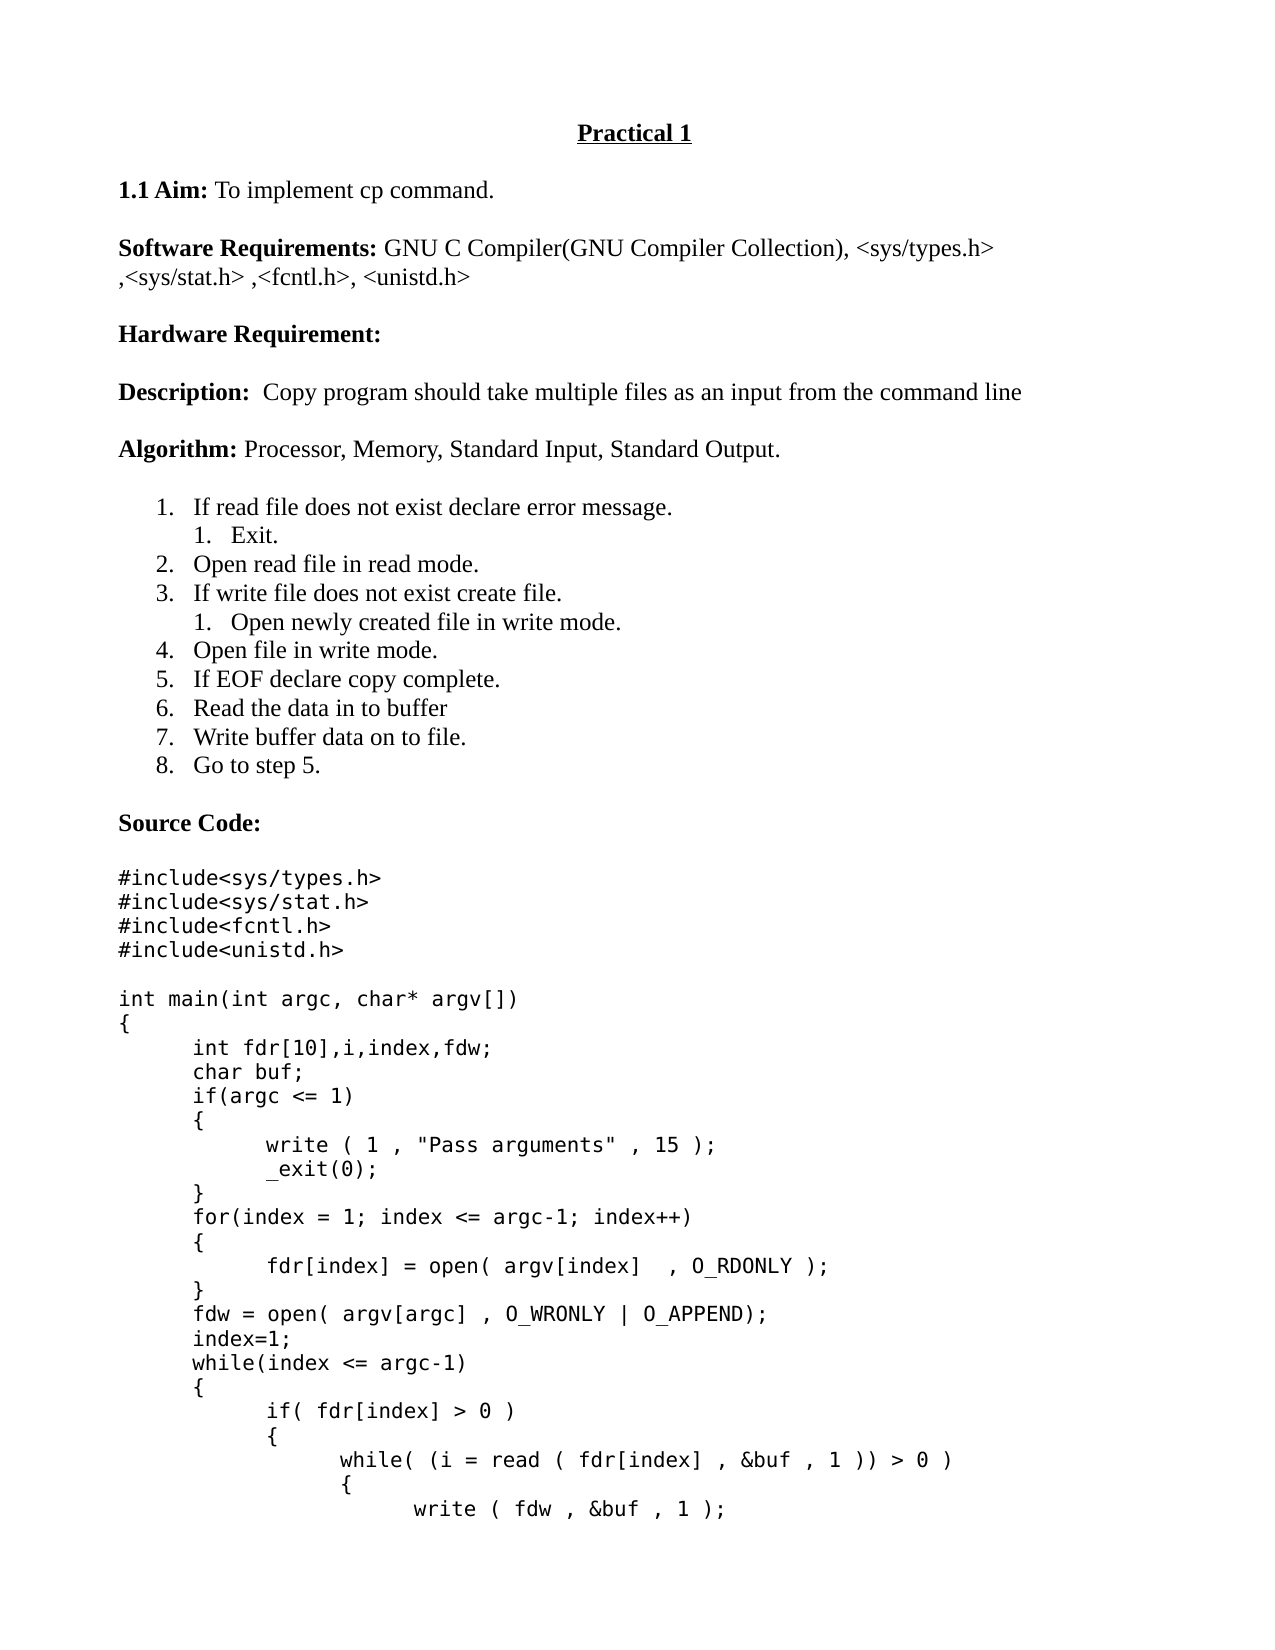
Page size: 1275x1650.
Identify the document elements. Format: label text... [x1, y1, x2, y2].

list Read the data in to buffer [156, 693, 1157, 722]
text } [118, 1278, 1157, 1302]
text if(argc <= 1) [118, 1084, 1157, 1108]
text #include<fcntl.h> [118, 914, 1157, 938]
text Practical 1 [118, 118, 1157, 147]
list Open file in write mode. [156, 636, 1157, 664]
text fdr[index] = open( argv[index] , O_RDONLY ); [118, 1254, 1157, 1278]
list Go to step 5. [156, 751, 1157, 779]
list If EOF declare copy complete. [156, 664, 1157, 693]
list Exit. [193, 521, 1157, 549]
text { [118, 1230, 1157, 1254]
text #include<sys/stat.h> [118, 890, 1157, 914]
text { [118, 1108, 1157, 1133]
text write ( fdw , &buf , 1 ); [118, 1497, 1157, 1521]
text { [118, 1011, 1157, 1036]
text #include<unistd.h> [118, 938, 1157, 963]
text Source Code: [118, 808, 1157, 837]
list Write buffer data on to file. [156, 722, 1157, 751]
text char buf; [118, 1060, 1157, 1084]
text _exit(0); [118, 1157, 1157, 1181]
text if( fdr[index] > 0 ) [118, 1399, 1157, 1424]
text while(index <= argc-1) [118, 1351, 1157, 1375]
list Open read file in read mode. [156, 549, 1157, 578]
text write ( 1 , "Pass arguments" , 15 ); [118, 1133, 1157, 1157]
text int main(int argc, char* argv[]) [118, 987, 1157, 1011]
text Algorithm: Processor, Memory, Standard Input, Standard Output. [118, 434, 1157, 463]
list If write file does not exist create file. [156, 578, 1157, 607]
text Software Requirements: GNU C Compiler(GNU Compiler Collection), <sys/types.h> ,<sys/stat.h> ,<fcntl.h>, <unistd.h> [118, 233, 1157, 291]
text while( (i = read ( fdr[index] , &buf , 1 )) > 0 ) [118, 1448, 1157, 1472]
text Description: Copy program should take multiple files as an input from the command line [118, 377, 1157, 406]
text index=1; [118, 1327, 1157, 1351]
text int fdr[10],i,index,fdw; [118, 1036, 1157, 1060]
text { [118, 1375, 1157, 1399]
text fdw = open( argv[argc] , O_WRONLY | O_APPEND); [118, 1302, 1157, 1327]
text #include<sys/types.h> [118, 866, 1157, 890]
list Open newly created file in write mode. [193, 607, 1157, 636]
text { [118, 1472, 1157, 1497]
text for(index = 1; index <= argc-1; index++) [118, 1205, 1157, 1230]
text Hardware Requirement: [118, 319, 1157, 348]
text 1.1 Aim: To implement cp command. [118, 176, 1157, 204]
text } [118, 1181, 1157, 1205]
text { [118, 1424, 1157, 1448]
list If read file does not exist declare error message. [156, 492, 1157, 521]
